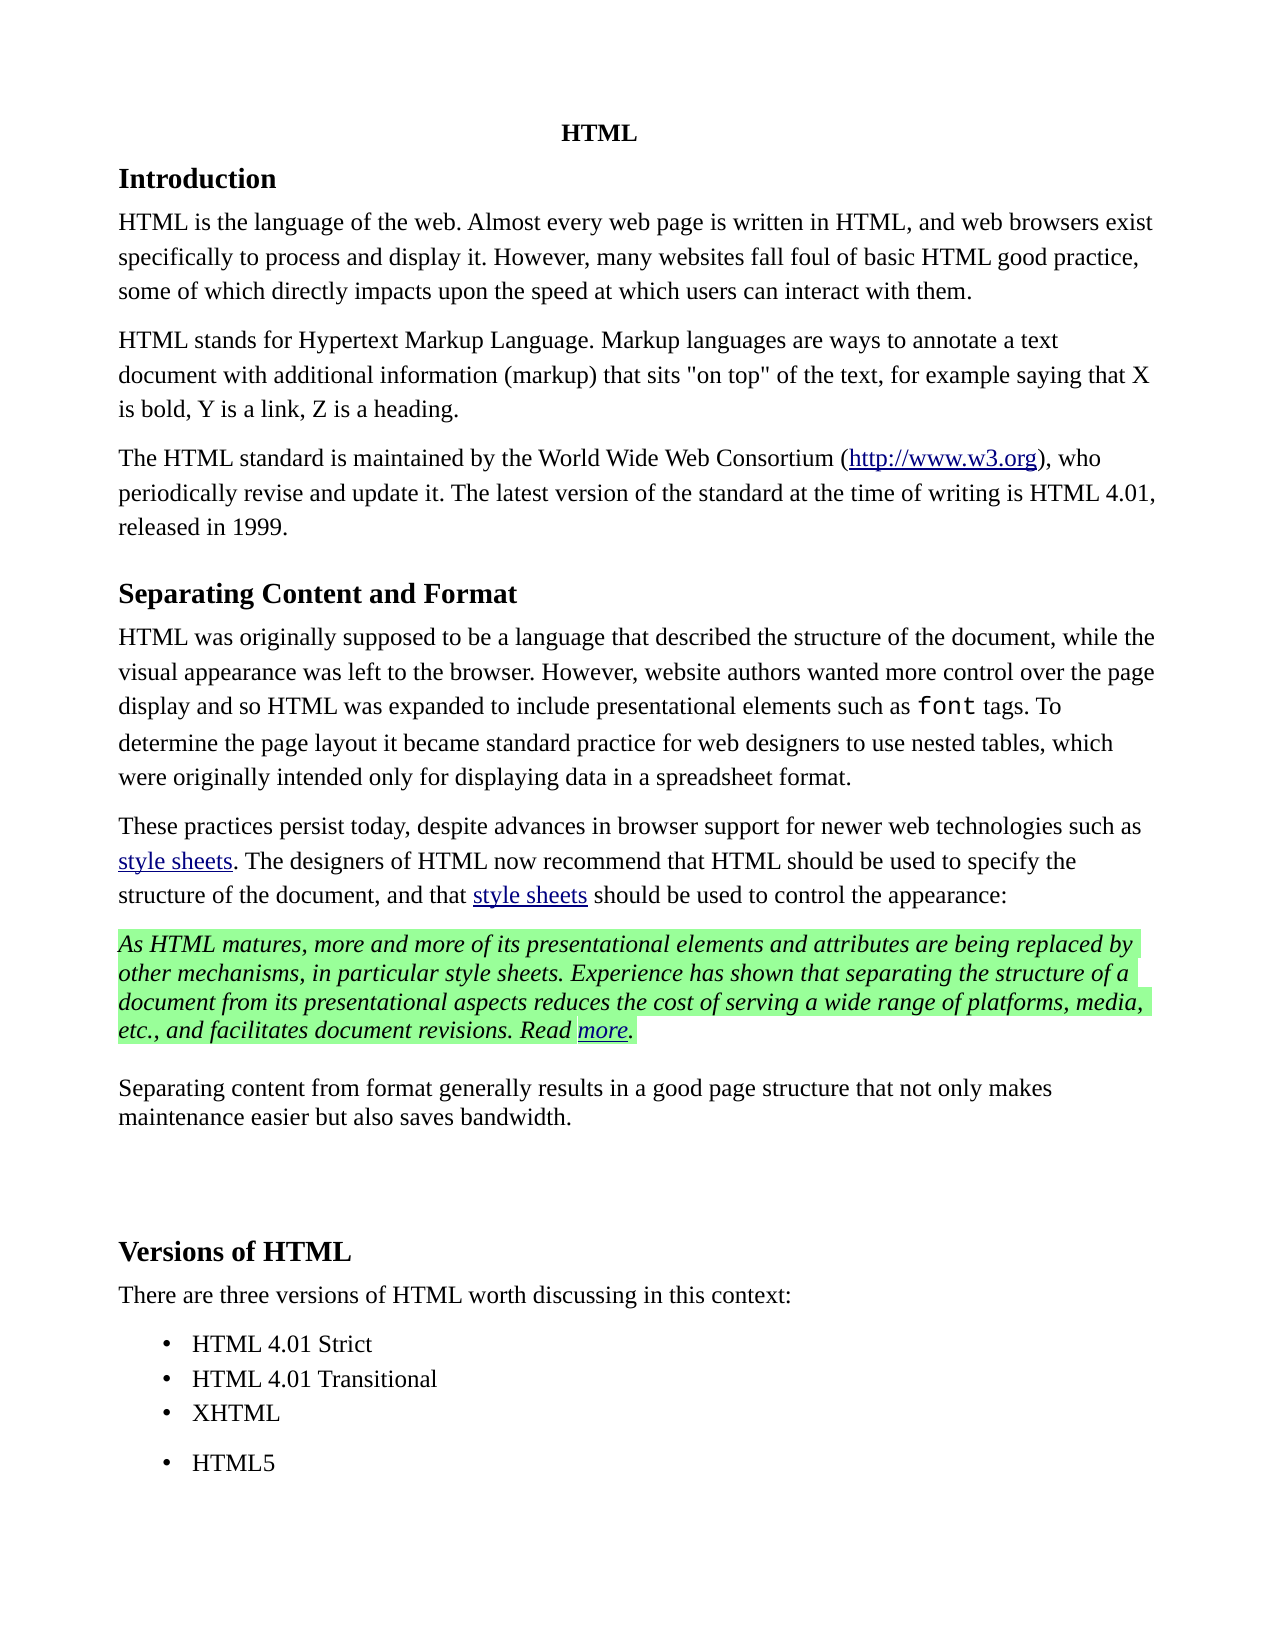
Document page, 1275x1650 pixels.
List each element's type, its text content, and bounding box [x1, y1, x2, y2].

text Separating content from format generally results in a good page structure that not only makes maintenance easier but also saves bandwidth. [118, 1073, 1157, 1131]
subtitle Versions of HTML [118, 1234, 1157, 1268]
list HTML 4.01 Strict [162, 1329, 1157, 1358]
text There are three versions of HTML worth discussing in this context: [118, 1281, 1157, 1309]
text HTML was originally supposed to be a language that described the structure of the document, while the visual appearance was left to the browser. However, website authors wanted more control over the page display and so HTML was expanded to include presentational elements such as font tags. To determine the page layout it became standard practice for web designers to use nested tables, which were originally intended only for displaying data in a spreadsheet format. [118, 622, 1157, 791]
list HTML5 [162, 1448, 1157, 1476]
text HTML is the language of the web. Almost every web page is written in HTML, and web browsers exist specifically to process and display it. However, many websites fall foul of basic HTML good practice, some of which directly impacts upon the speed at which users can interact with them. [118, 207, 1157, 305]
list XHTML [162, 1398, 1157, 1427]
subtitle Separating Content and Format [118, 576, 1157, 610]
list HTML 4.01 Transitional [162, 1364, 1157, 1393]
text As HTML matures, more and more of its presentational elements and attributes are being replaced by other mechanisms, in particular style sheets. Experience has shown that separating the structure of a document from its presentational aspects reduces the cost of serving a wide range of platforms, media, etc., and facilitates document revisions. Read more. [118, 929, 1157, 1044]
text HTML stands for Hypertext Markup Language. Markup languages are ways to annotate a text document with additional information (markup) that sits "on top" of the text, for example saying that X is bold, Y is a link, Z is a heading. [118, 326, 1157, 423]
subtitle Introduction [118, 161, 1157, 195]
text The HTML standard is maintained by the World Wide Web Consortium (http://www.w3.org), who periodically revise and update it. The latest version of the standard at the time of writing is HTML 4.01, released in 1999. [118, 443, 1157, 541]
text HTML [118, 118, 1157, 147]
text These practices persist today, despite advances in browser support for newer web technologies such as style sheets. The designers of HTML now recommend that HTML should be used to specify the structure of the document, and that style sheets should be used to control the appearance: [118, 811, 1157, 909]
